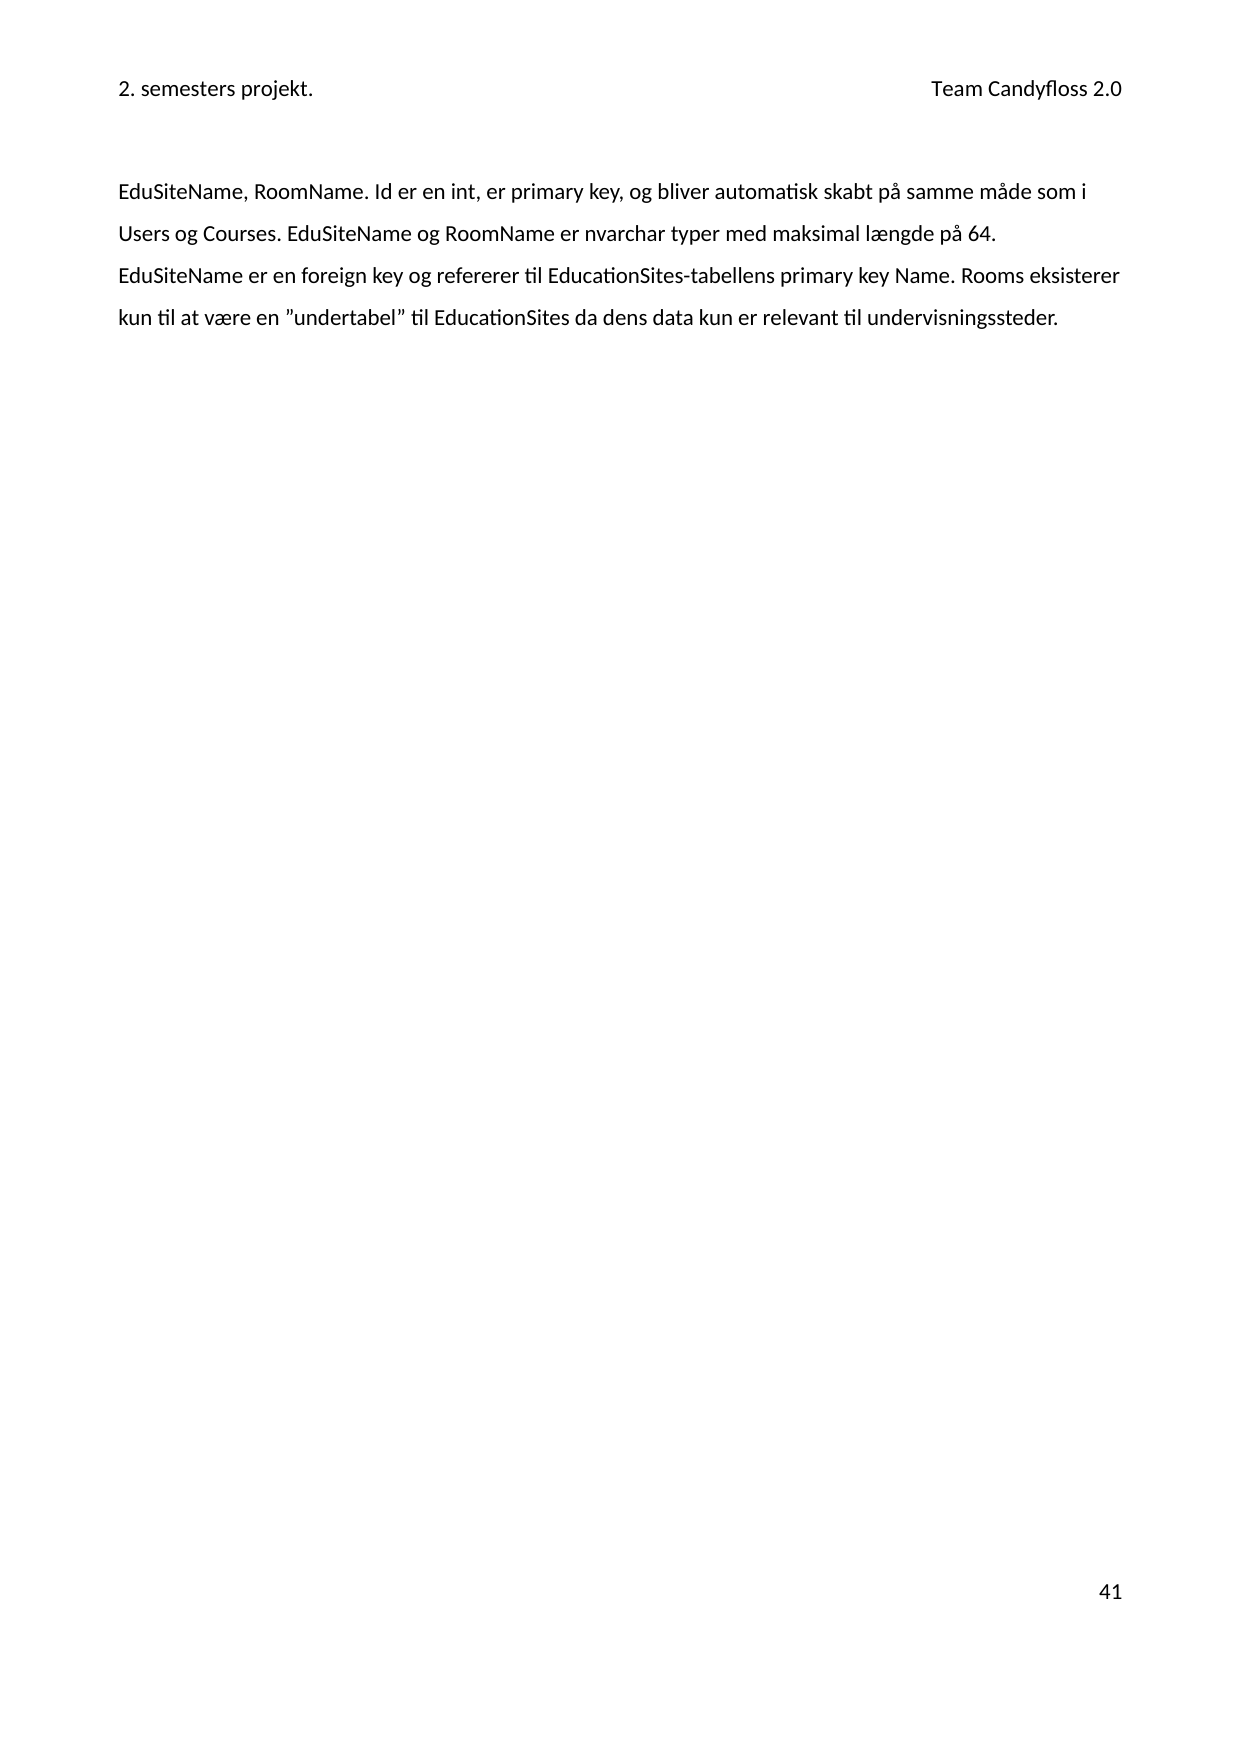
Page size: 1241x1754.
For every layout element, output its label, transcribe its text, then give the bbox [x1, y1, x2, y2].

text EduSiteName, RoomName. Id er en int, er primary key, og bliver automatisk skabt på samme måde som i Users og Courses. EduSiteName og RoomName er nvarchar typer med maksimal længde på 64. EduSiteName er en foreign key og refererer til EducationSites-tabellens primary key Name. Rooms eksisterer kun til at være en ”undertabel” til EducationSites da dens data kun er relevant til undervisningssteder. [118, 177, 1122, 331]
